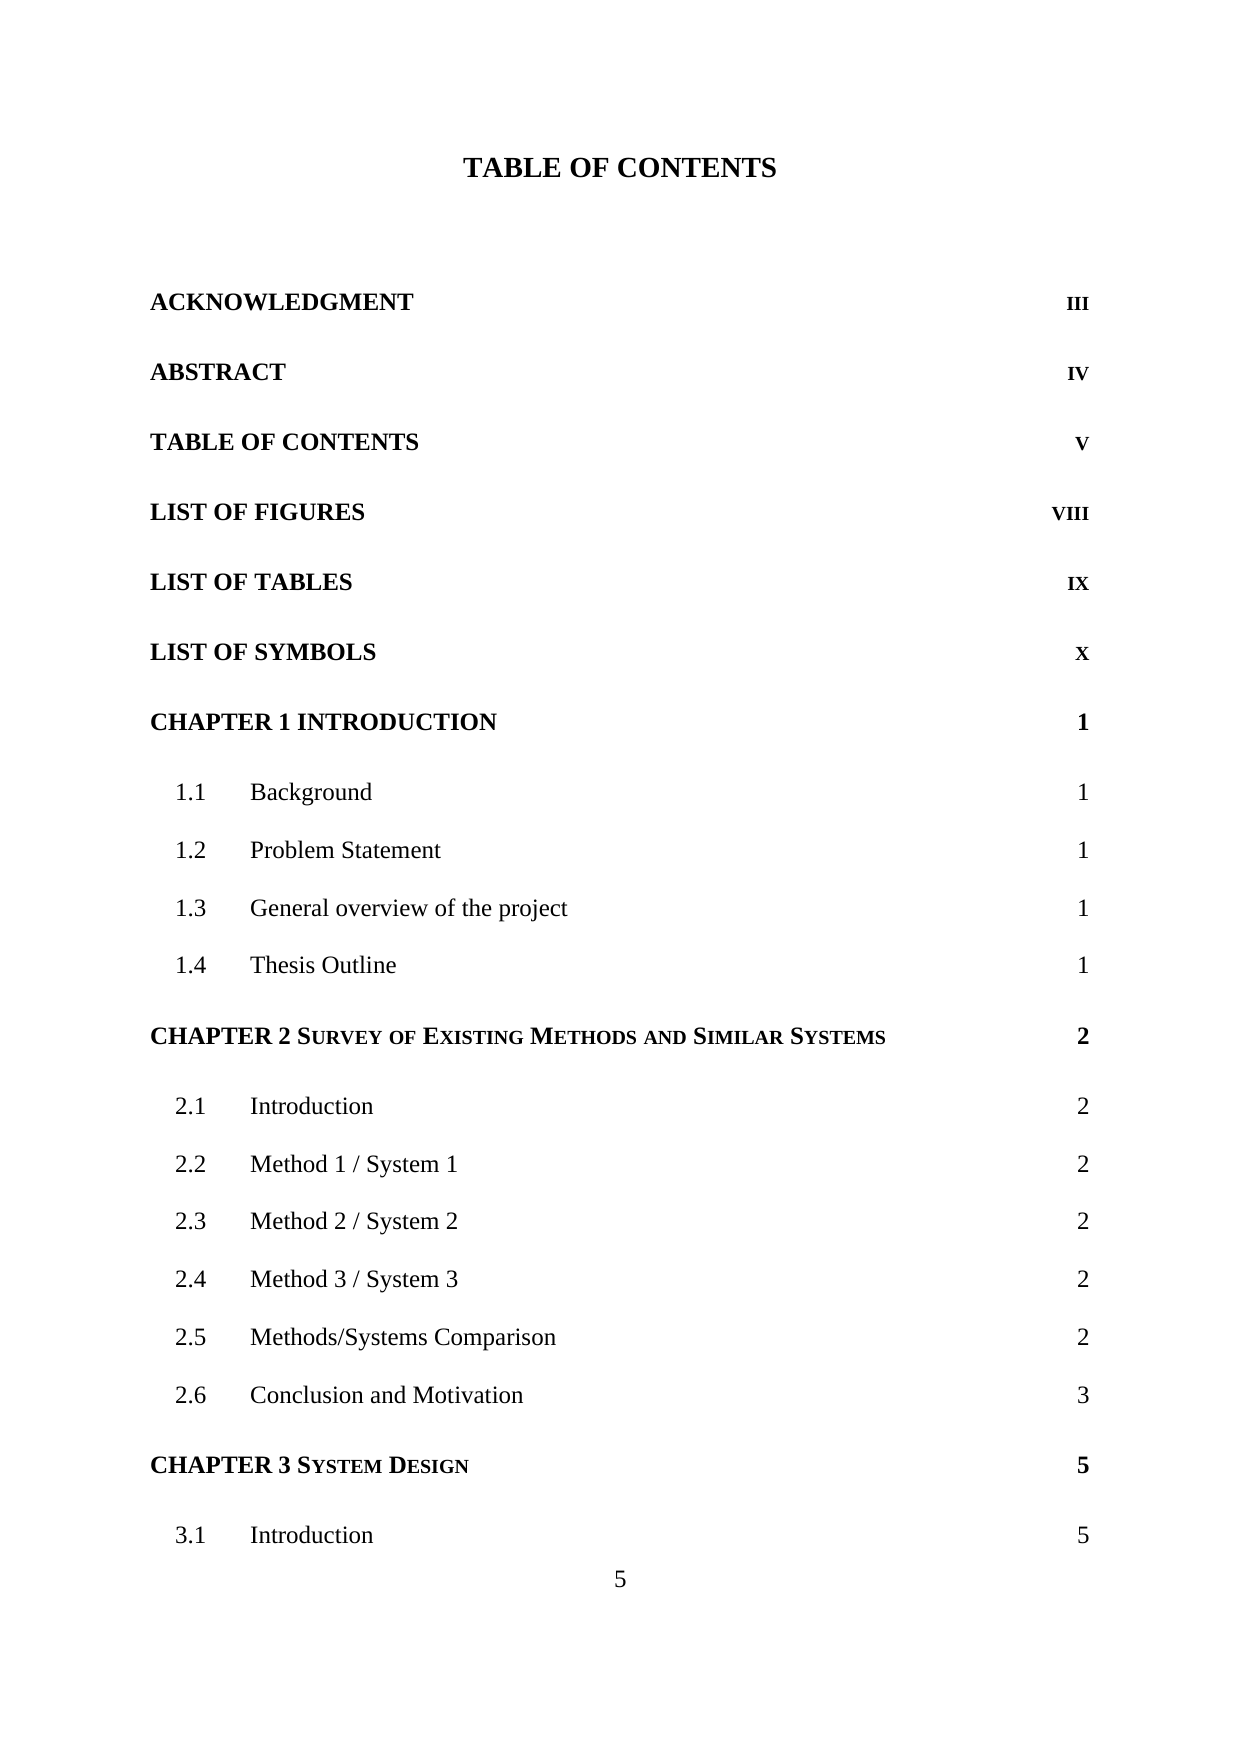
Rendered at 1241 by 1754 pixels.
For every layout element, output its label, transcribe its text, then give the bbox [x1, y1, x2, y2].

text 2.2 Method 1 / System 1 2 [175, 1149, 1090, 1177]
text TABLE OF CONTENTS v [150, 427, 1090, 456]
text 1.3 General overview of the project 1 [175, 893, 1090, 921]
text ACKNOWLEDGMENT iii [150, 287, 1090, 316]
text 1.2 Problem Statement 1 [175, 835, 1090, 864]
text CHAPTER 3 System Design 5 [150, 1450, 1090, 1479]
text 3.1 Introduction 5 [175, 1520, 1090, 1549]
text 1.1 Background 1 [175, 777, 1090, 806]
text CHAPTER 2 Survey of Existing Methods and Similar Systems 2 [150, 1021, 1090, 1049]
text LIST OF TABLES ix [150, 567, 1090, 596]
text CHAPTER 1 INTRODUCTION 1 [150, 707, 1090, 736]
text TABLE OF CONTENTS [150, 150, 1090, 183]
text LIST OF SYMBOLS x [150, 637, 1090, 666]
text 2.3 Method 2 / System 2 2 [175, 1206, 1090, 1235]
text 2.5 Methods/Systems Comparison 2 [175, 1322, 1090, 1351]
text 2.6 Conclusion and Motivation 3 [175, 1380, 1090, 1409]
text LIST OF FIGURES viii [150, 497, 1090, 526]
text 2.1 Introduction 2 [175, 1091, 1090, 1119]
text 2.4 Method 3 / System 3 2 [175, 1264, 1090, 1293]
text ABSTRACT iv [150, 357, 1090, 386]
text 1.4 Thesis Outline 1 [175, 951, 1090, 979]
